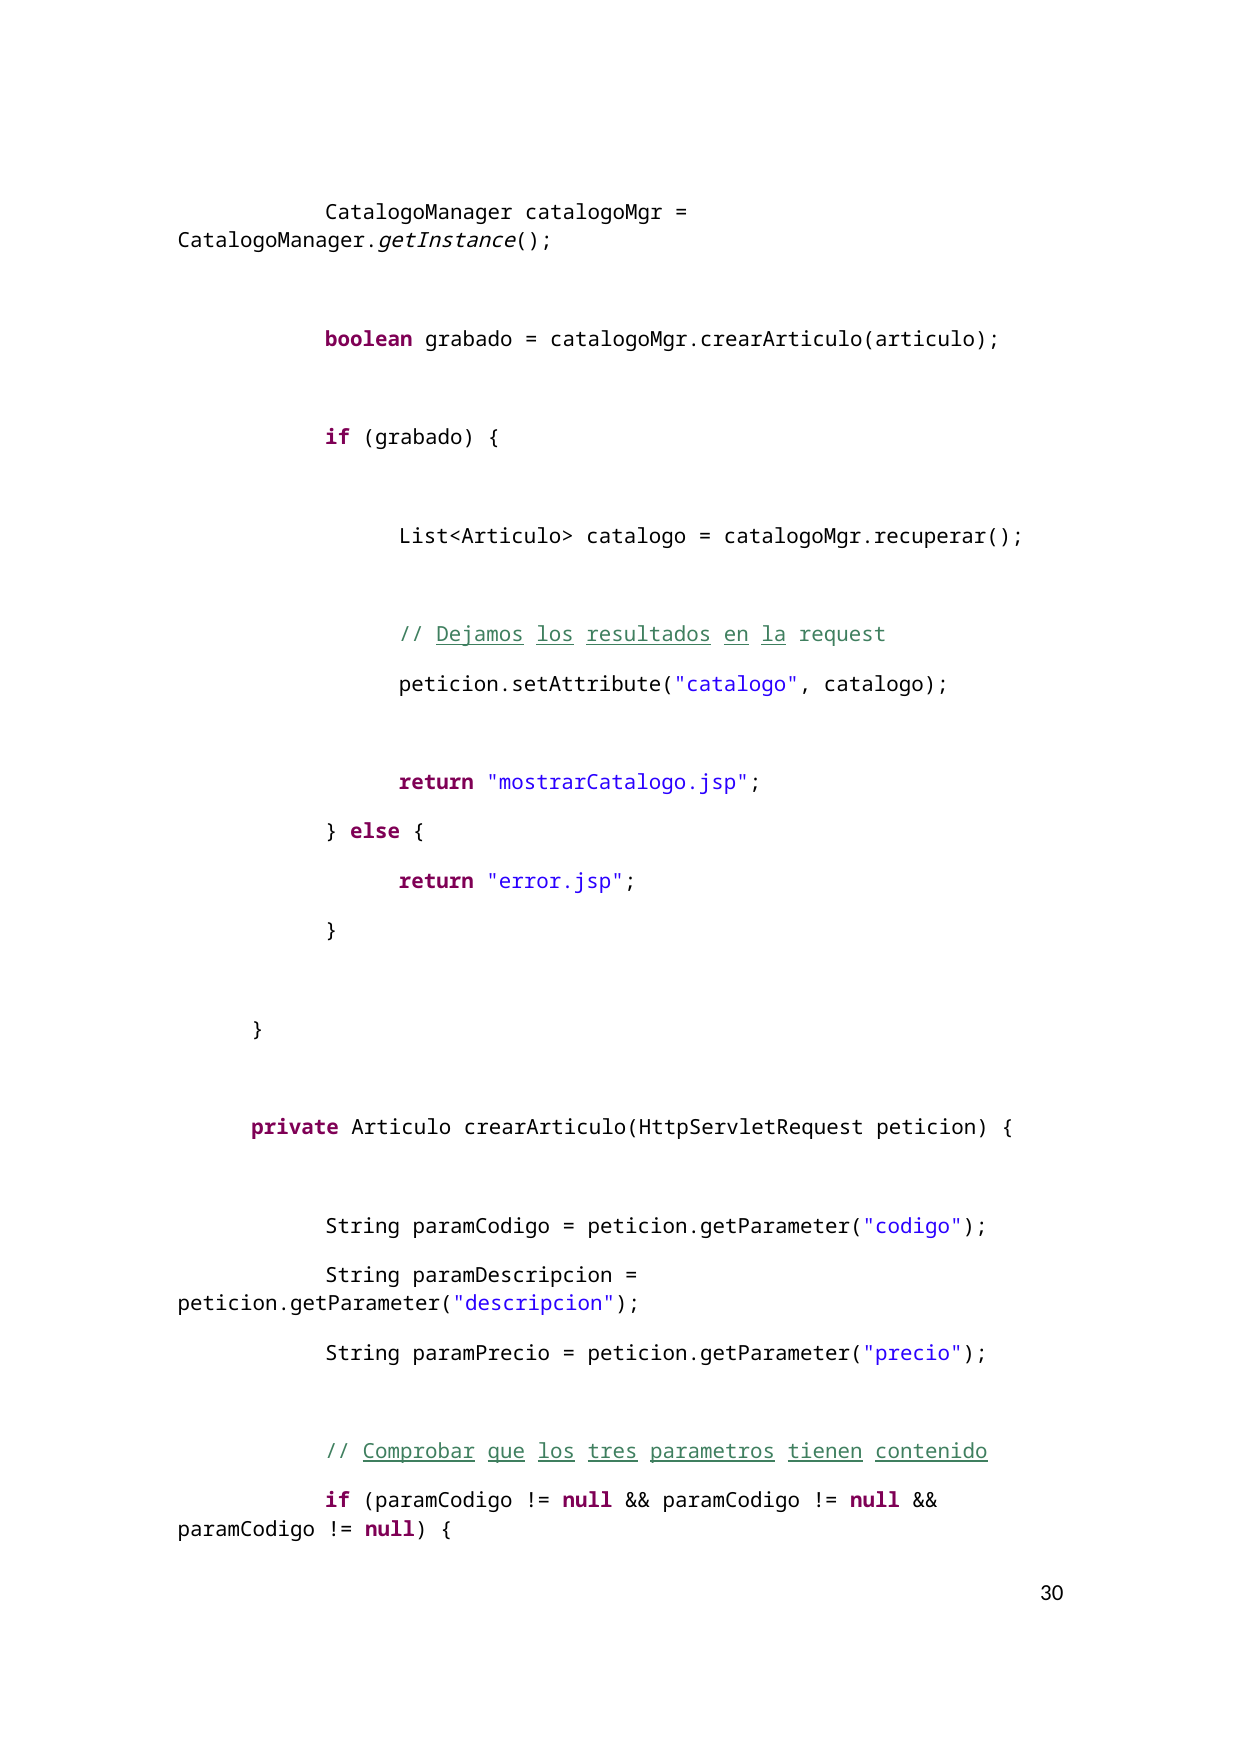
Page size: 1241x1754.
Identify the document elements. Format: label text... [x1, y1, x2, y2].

text String paramCodigo = peticion.getParameter("codigo"); [177, 1211, 1063, 1239]
text } else { [177, 817, 1063, 845]
text peticion.setAttribute("catalogo", catalogo); [177, 669, 1063, 697]
text } [177, 1014, 1063, 1042]
text if (grabado) { [177, 422, 1063, 451]
text List<Articulo> catalogo = catalogoMgr.recuperar(); [177, 521, 1063, 549]
text if (paramCodigo != null && paramCodigo != null && paramCodigo != null) { [177, 1486, 1063, 1542]
text String paramPrecio = peticion.getParameter("precio"); [177, 1338, 1063, 1366]
text // Dejamos los resultados en la request [177, 619, 1063, 648]
text private Articulo crearArticulo(HttpServletRequest peticion) { [177, 1112, 1063, 1141]
text return "mostrarCatalogo.jsp"; [177, 767, 1063, 796]
text boolean grabado = catalogoMgr.crearArticulo(articulo); [177, 324, 1063, 352]
text CatalogoManager catalogoMgr = CatalogoManager.getInstance(); [177, 197, 1063, 254]
text // Comprobar que los tres parametros tienen contenido [177, 1436, 1063, 1465]
text return "error.jsp"; [177, 866, 1063, 894]
text } [177, 915, 1063, 943]
text String paramDescripcion = peticion.getParameter("descripcion"); [177, 1260, 1063, 1317]
